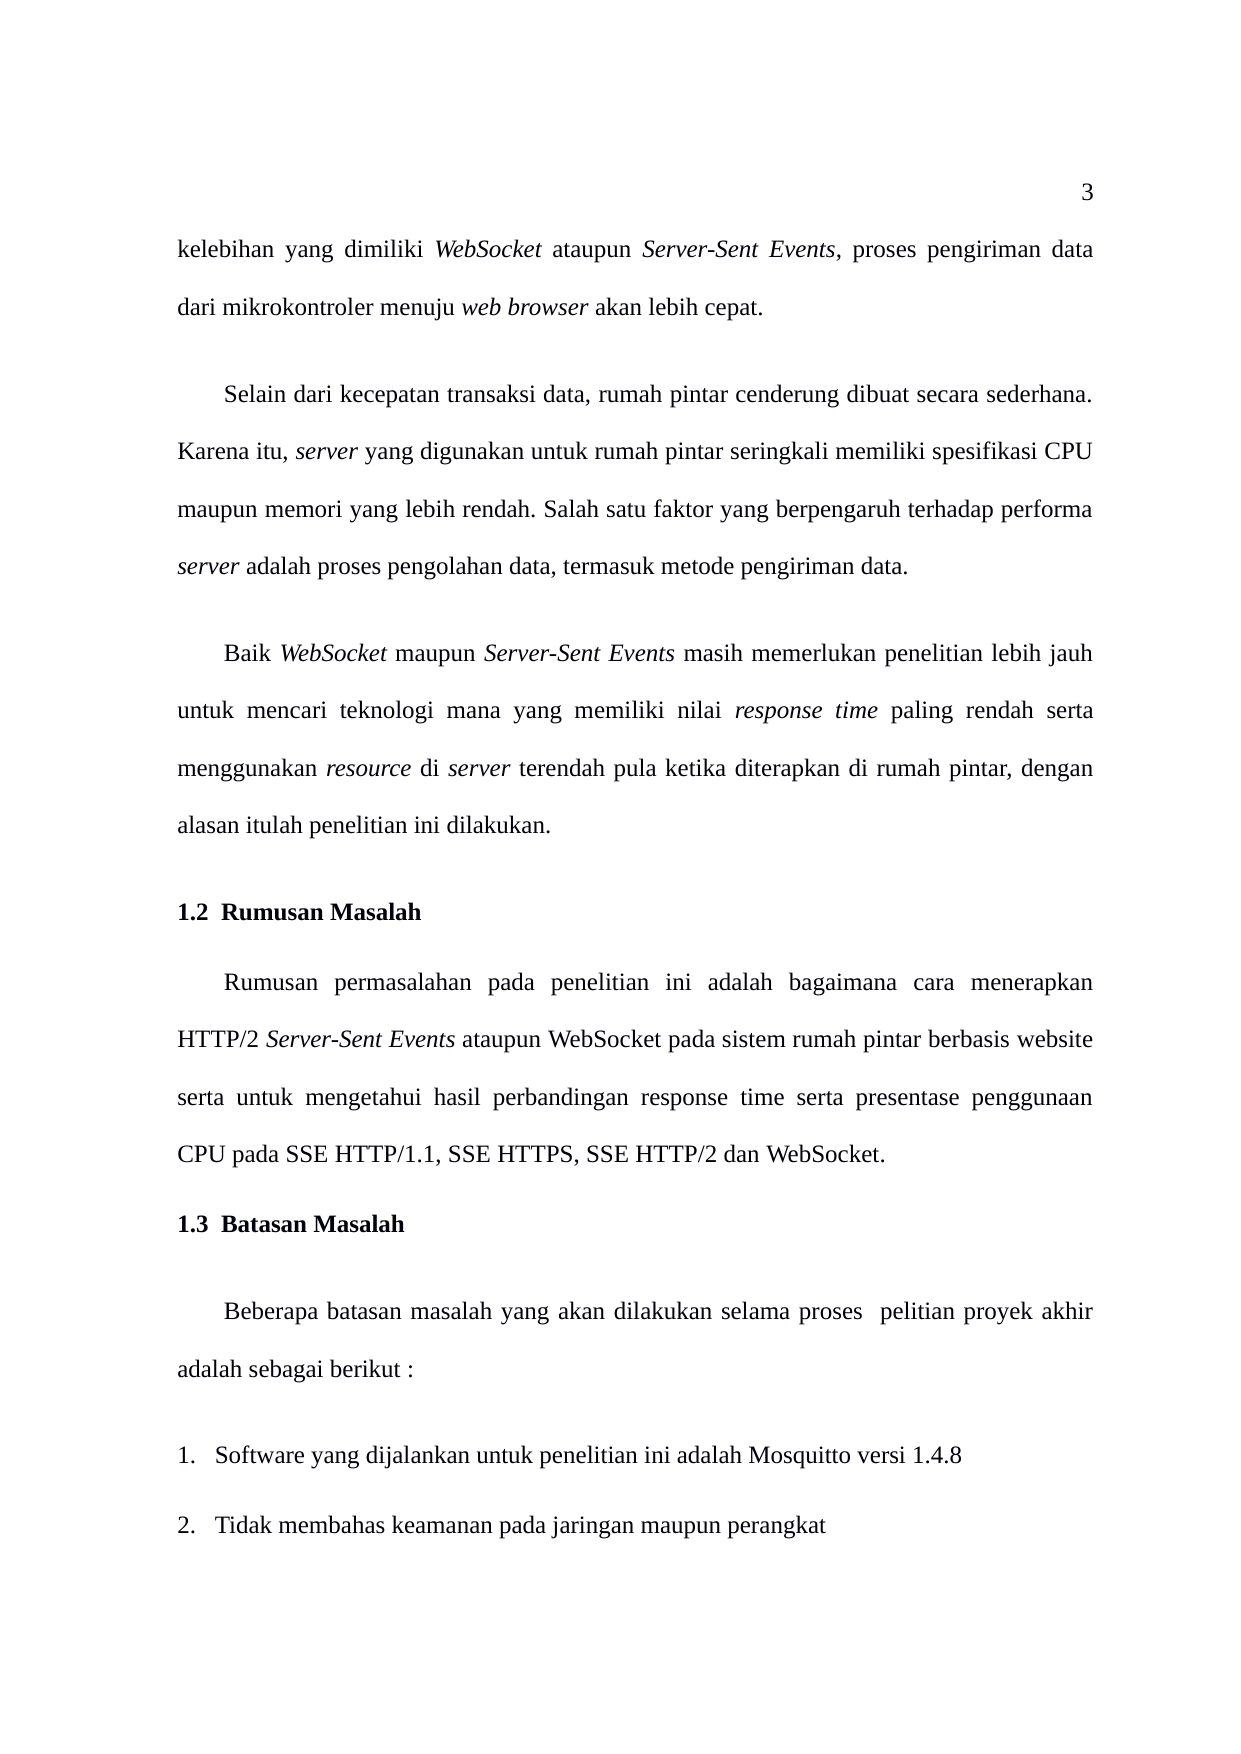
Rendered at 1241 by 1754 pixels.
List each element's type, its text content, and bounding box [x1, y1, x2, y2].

text kelebihan yang dimiliki WebSocket ataupun Server-Sent Events, proses pengiriman data dari mikrokontroler menuju web browser akan lebih cepat. [177, 234, 1093, 321]
text Baik WebSocket maupun Server-Sent Events masih memerlukan penelitian lebih jauh untuk mencari teknologi mana yang memiliki nilai response time paling rendah serta menggunakan resource di server terendah pula ketika diterapkan di rumah pintar, dengan alasan itulah penelitian ini dilakukan. [177, 638, 1093, 839]
list Rumusan permasalahan pada penelitian ini adalah bagaimana cara menerapkan HTTP/2 Server-Sent Events ataupun WebSocket pada sistem rumah pintar berbasis website serta untuk mengetahui hasil perbandingan response time serta presentase penggunaan CPU pada SSE HTTP/1.1, SSE HTTPS, SSE HTTP/2 dan WebSocket. [177, 967, 1093, 1168]
text Selain dari kecepatan transaksi data, rumah pintar cenderung dibuat secara sederhana. Karena itu, server yang digunakan untuk rumah pintar seringkali memiliki spesifikasi CPU maupun memori yang lebih rendah. Salah satu faktor yang berpengaruh terhadap performa server adalah proses pengolahan data, termasuk metode pengiriman data. [177, 379, 1093, 580]
subtitle 1.2 Rumusan Masalah [177, 897, 1093, 926]
list Software yang dijalankan untuk penelitian ini adalah Mosquitto versi 1.4.8 [177, 1440, 1093, 1469]
subtitle 1.3 Batasan Masalah [177, 1209, 1093, 1238]
text Beberapa batasan masalah yang akan dilakukan selama proses pelitian proyek akhir adalah sebagai berikut : [177, 1296, 1093, 1382]
list Tidak membahas keamanan pada jaringan maupun perangkat [177, 1510, 1093, 1539]
